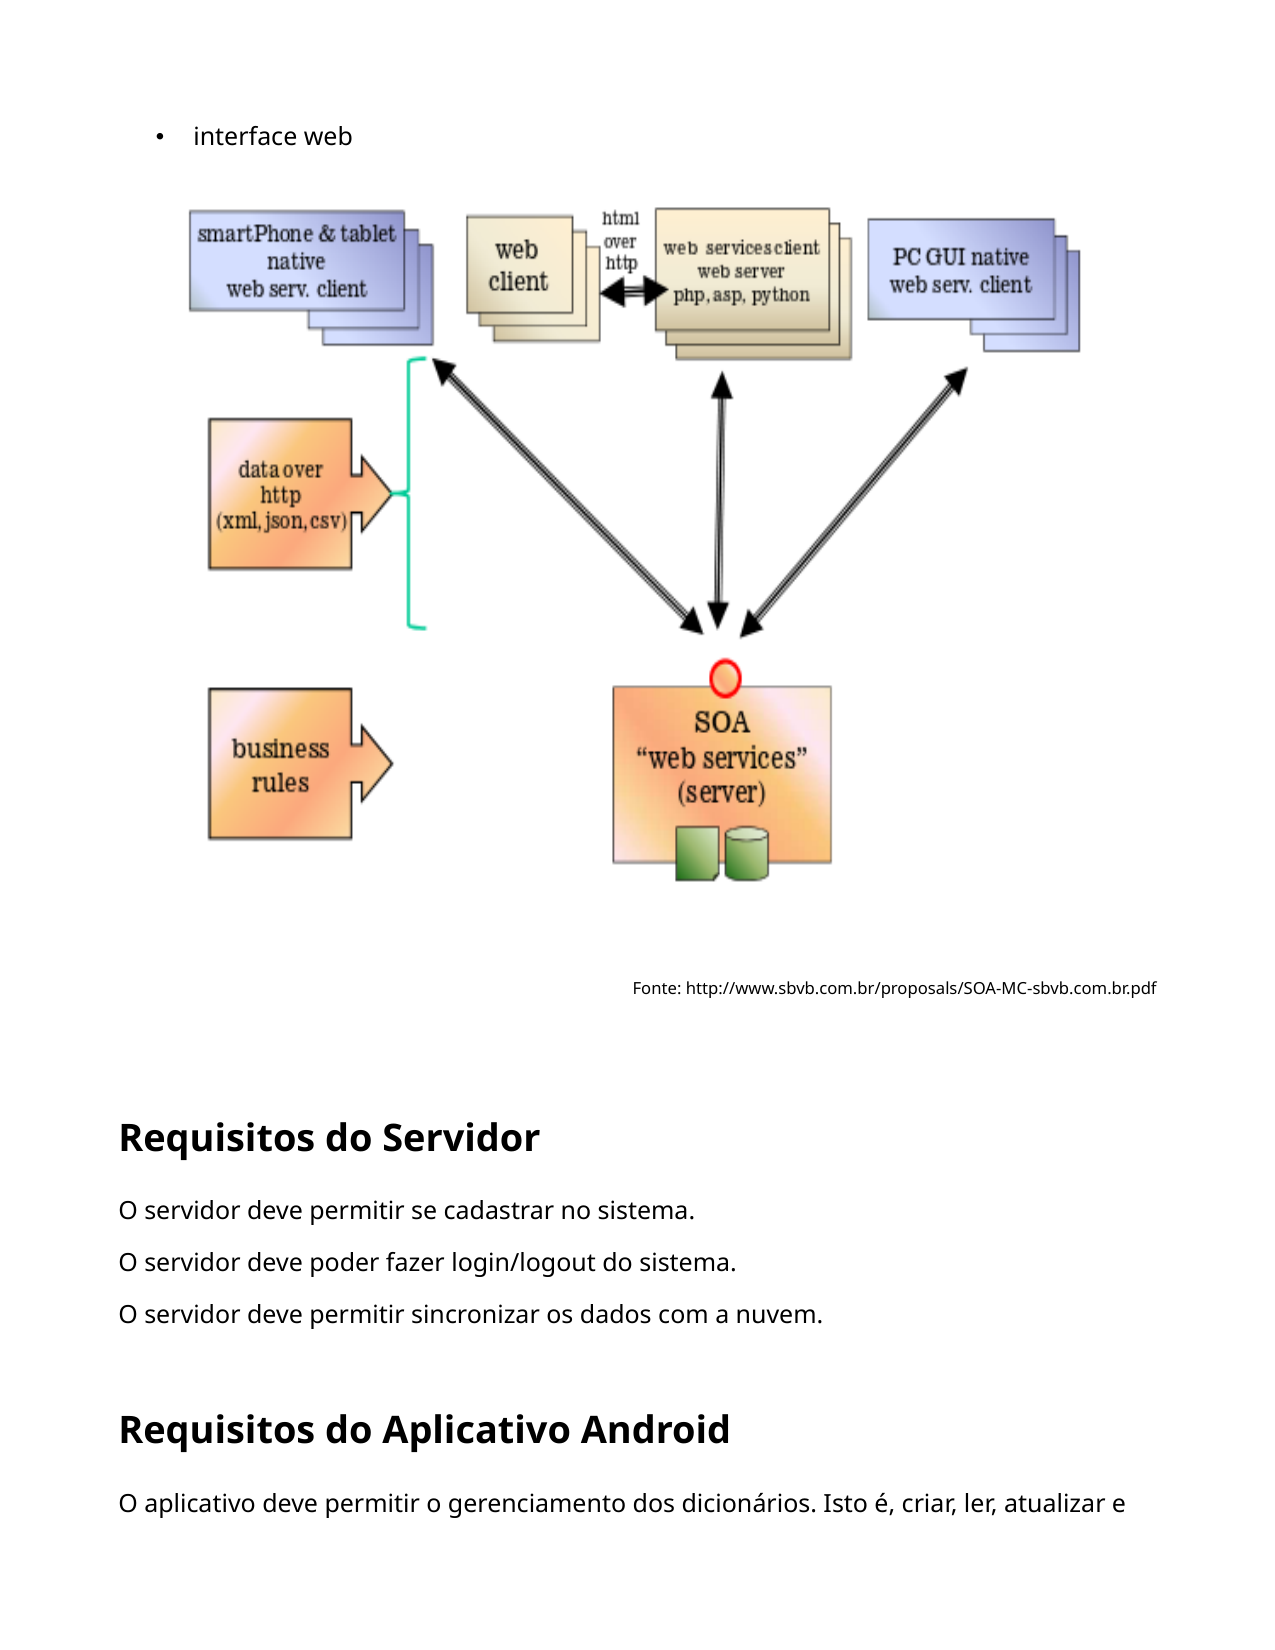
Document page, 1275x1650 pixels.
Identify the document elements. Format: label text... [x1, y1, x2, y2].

text O servidor deve permitir se cadastrar no sistema. [118, 1193, 1157, 1227]
text O aplicativo deve permitir o gerenciamento dos dicionários. Isto é, criar, ler, atualizar e [118, 1485, 1157, 1519]
list interface web [156, 118, 1157, 152]
picture [164, 204, 1111, 905]
text O servidor deve permitir sincronizar os dados com a nuvem. [118, 1297, 1157, 1331]
list Fonte: http://www.sbvb.com.br/proposals/SOA-MC-sbvb.com.br.pdf [156, 977, 1157, 1000]
subtitle Requisitos do Aplicativo Android [118, 1403, 1157, 1455]
text O servidor deve poder fazer login/logout do sistema. [118, 1245, 1157, 1279]
subtitle Requisitos do Servidor [118, 1111, 1157, 1162]
